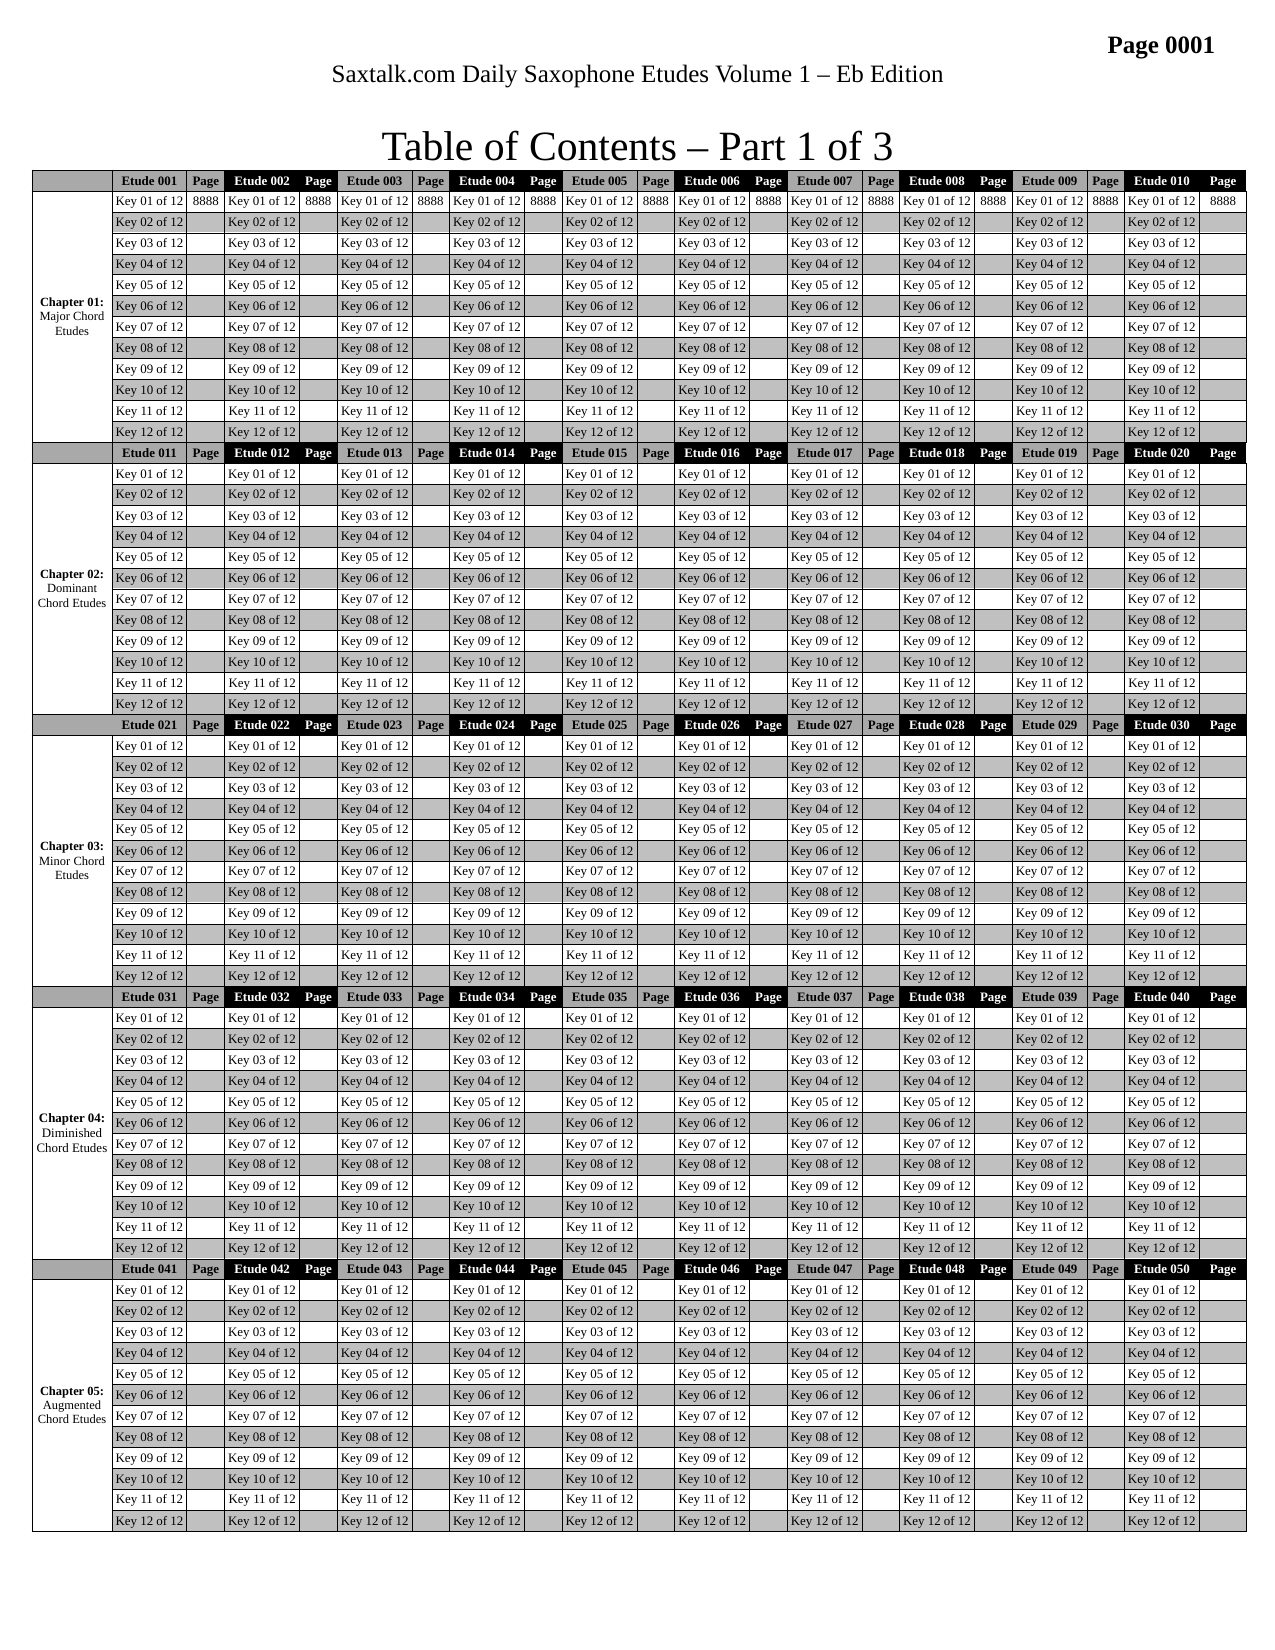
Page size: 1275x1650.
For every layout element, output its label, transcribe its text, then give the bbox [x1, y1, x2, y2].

table_cell 8888 [300, 192, 337, 212]
table_cell [1200, 652, 1246, 672]
table_cell [750, 338, 787, 358]
table_cell [975, 945, 1012, 965]
table_cell Key 09 of 12 [113, 1176, 186, 1196]
table_cell Key 03 of 12 [113, 234, 186, 253]
table_cell Key 02 of 12 [788, 485, 862, 505]
table_cell [525, 590, 562, 609]
table_cell [638, 610, 674, 630]
table_cell [750, 904, 787, 923]
table_cell [750, 234, 787, 253]
table_cell Key 01 of 12 [1125, 464, 1199, 484]
table_cell [300, 1301, 337, 1321]
table_cell [1200, 610, 1246, 630]
table_cell [975, 1008, 1012, 1028]
table_cell Key 07 of 12 [675, 1406, 749, 1426]
table_cell Key 07 of 12 [338, 317, 412, 337]
table_cell [1088, 799, 1124, 819]
table_cell [525, 631, 562, 651]
table_cell [1200, 862, 1246, 882]
table_cell Key 02 of 12 [225, 213, 299, 232]
table_cell [300, 1280, 337, 1300]
table_cell Key 07 of 12 [1013, 862, 1087, 882]
table_cell Key 02 of 12 [338, 1029, 412, 1049]
table_cell [1088, 255, 1124, 274]
table_cell [187, 464, 224, 484]
table_cell [525, 1071, 562, 1091]
table_cell [1088, 1448, 1124, 1468]
table_cell Key 01 of 12 [113, 192, 186, 212]
table_cell Key 05 of 12 [563, 1364, 637, 1384]
table_cell [1200, 883, 1246, 902]
table_cell Key 11 of 12 [225, 945, 299, 965]
table_cell Key 03 of 12 [675, 1322, 749, 1342]
table_cell Key 04 of 12 [450, 255, 524, 274]
table_cell [413, 1469, 449, 1489]
table_cell Key 02 of 12 [113, 485, 186, 505]
table_cell Key 04 of 12 [675, 1343, 749, 1363]
table_cell Key 07 of 12 [563, 1406, 637, 1426]
table_cell Key 10 of 12 [788, 380, 862, 400]
table_cell [187, 1322, 224, 1342]
table_cell Key 04 of 12 [563, 1343, 637, 1363]
table_cell [863, 590, 899, 609]
table_cell Key 07 of 12 [675, 317, 749, 337]
table_cell [975, 527, 1012, 547]
table_cell [187, 631, 224, 651]
table_cell Key 01 of 12 [675, 736, 749, 756]
table_cell [413, 1511, 449, 1531]
table_cell Key 08 of 12 [450, 883, 524, 902]
table_cell [33, 443, 112, 463]
table_cell [1088, 925, 1124, 944]
table_cell Etude 034 [450, 987, 524, 1007]
table_cell Key 03 of 12 [1013, 234, 1087, 253]
table_cell Key 08 of 12 [225, 1155, 299, 1175]
table_cell Key 08 of 12 [1125, 1155, 1199, 1175]
table_cell [750, 464, 787, 484]
table_cell Key 11 of 12 [113, 945, 186, 965]
table_cell [638, 569, 674, 588]
table_cell Key 01 of 12 [450, 192, 524, 212]
table_cell Key 11 of 12 [450, 1218, 524, 1237]
table_cell [300, 1239, 337, 1258]
table_cell [1088, 422, 1124, 442]
table_cell Etude 031 [113, 987, 186, 1007]
table_cell Key 11 of 12 [788, 1490, 862, 1510]
table_cell Key 11 of 12 [225, 1490, 299, 1510]
table_cell Key 09 of 12 [563, 631, 637, 651]
table_cell [638, 862, 674, 882]
table_cell Key 10 of 12 [225, 925, 299, 944]
table_cell [525, 1092, 562, 1112]
table_cell [975, 1134, 1012, 1154]
table_cell Key 04 of 12 [788, 255, 862, 274]
table_cell [300, 1511, 337, 1531]
table_cell Key 11 of 12 [1125, 1218, 1199, 1237]
table_cell [750, 296, 787, 316]
table_cell [1200, 694, 1246, 714]
table_cell Key 09 of 12 [338, 904, 412, 923]
table_cell Key 11 of 12 [788, 401, 862, 421]
table_cell 8888 [525, 192, 562, 212]
table_cell Key 08 of 12 [225, 610, 299, 630]
table_cell Key 01 of 12 [563, 1008, 637, 1028]
table_cell Etude 028 [900, 715, 974, 735]
table_cell [638, 799, 674, 819]
table_cell Key 07 of 12 [1125, 590, 1199, 609]
table_cell Key 08 of 12 [1013, 1155, 1087, 1175]
table_cell [187, 1469, 224, 1489]
table_cell Etude 036 [675, 987, 749, 1007]
table_cell [187, 548, 224, 567]
table_cell [300, 862, 337, 882]
table_cell [525, 1301, 562, 1321]
table_cell Key 11 of 12 [450, 673, 524, 693]
table_cell Key 03 of 12 [450, 506, 524, 526]
table_cell [187, 1155, 224, 1175]
table_cell [413, 1239, 449, 1258]
table_cell [1088, 485, 1124, 505]
table_cell [187, 862, 224, 882]
table_cell [750, 1385, 787, 1405]
table_cell Key 05 of 12 [563, 548, 637, 567]
table_cell [1088, 904, 1124, 923]
table_cell [187, 1176, 224, 1196]
table_cell Page [975, 443, 1012, 463]
table_cell [187, 778, 224, 798]
table_cell [1200, 1490, 1246, 1510]
table_cell [187, 275, 224, 295]
table_cell Key 12 of 12 [1125, 966, 1199, 986]
table_cell Page [525, 715, 562, 735]
table_cell Key 01 of 12 [563, 464, 637, 484]
table_cell Key 03 of 12 [788, 1050, 862, 1070]
table_cell [300, 799, 337, 819]
table_cell [187, 1385, 224, 1405]
table_cell [187, 1490, 224, 1510]
table_cell Key 10 of 12 [675, 652, 749, 672]
table_cell Key 09 of 12 [563, 359, 637, 379]
table_cell [413, 799, 449, 819]
table_cell [638, 296, 674, 316]
table_cell Key 07 of 12 [563, 317, 637, 337]
table_cell [638, 631, 674, 651]
table_cell Key 11 of 12 [225, 401, 299, 421]
table_cell [975, 464, 1012, 484]
table_cell [863, 1301, 899, 1321]
table_cell Key 05 of 12 [788, 1364, 862, 1384]
table_cell [1088, 1469, 1124, 1489]
table_cell Page [638, 443, 674, 463]
table_cell Key 08 of 12 [900, 883, 974, 902]
table_cell [525, 527, 562, 547]
table_cell Page [413, 1260, 449, 1279]
table_cell Key 07 of 12 [1013, 1134, 1087, 1154]
table_cell [975, 1427, 1012, 1447]
table_cell Key 11 of 12 [788, 945, 862, 965]
table_cell Key 05 of 12 [225, 275, 299, 295]
table_cell [525, 1239, 562, 1258]
table_cell Key 10 of 12 [900, 925, 974, 944]
table_cell [638, 506, 674, 526]
table_cell Key 09 of 12 [225, 1176, 299, 1196]
table_cell Key 06 of 12 [338, 1113, 412, 1133]
table_cell [1200, 673, 1246, 693]
table_cell Key 01 of 12 [563, 1280, 637, 1300]
table_cell Page [187, 1260, 224, 1279]
table_cell Key 09 of 12 [788, 359, 862, 379]
table_cell [750, 1280, 787, 1300]
table_cell Page [1200, 443, 1246, 463]
table_cell [413, 527, 449, 547]
table_cell Key 03 of 12 [1013, 506, 1087, 526]
table_cell [33, 987, 112, 1007]
table_cell [413, 1385, 449, 1405]
table_cell [413, 213, 449, 232]
table_cell Key 09 of 12 [1013, 904, 1087, 923]
table_cell [638, 1071, 674, 1091]
table_cell Key 01 of 12 [1125, 192, 1199, 212]
table_cell [863, 1218, 899, 1237]
table_cell Key 02 of 12 [1125, 1029, 1199, 1049]
table_cell Key 01 of 12 [675, 1280, 749, 1300]
table_cell [863, 255, 899, 274]
table_cell [187, 799, 224, 819]
table_cell Key 02 of 12 [450, 1029, 524, 1049]
table_cell Etude 029 [1013, 715, 1087, 735]
table_cell [863, 234, 899, 253]
table_cell Key 12 of 12 [900, 422, 974, 442]
table_cell Key 03 of 12 [338, 1322, 412, 1342]
table_cell Key 02 of 12 [450, 485, 524, 505]
table_cell [863, 1322, 899, 1342]
table_cell Key 01 of 12 [788, 464, 862, 484]
table_cell [1088, 338, 1124, 358]
table_cell [525, 1113, 562, 1133]
table_cell [413, 757, 449, 777]
table_cell [1200, 1071, 1246, 1091]
table_cell [975, 862, 1012, 882]
table_cell [187, 1406, 224, 1426]
table_cell [525, 1469, 562, 1489]
table_cell Key 12 of 12 [788, 422, 862, 442]
table_cell [638, 652, 674, 672]
table_cell Key 01 of 12 [900, 1280, 974, 1300]
table_cell Key 05 of 12 [1125, 1092, 1199, 1112]
table_cell Key 03 of 12 [563, 1322, 637, 1342]
table_cell [638, 820, 674, 840]
table_cell [187, 213, 224, 232]
table_cell Key 06 of 12 [338, 569, 412, 588]
table_cell [750, 1301, 787, 1321]
table_cell Key 04 of 12 [563, 1071, 637, 1091]
table_cell [750, 694, 787, 714]
table_cell [750, 925, 787, 944]
table_cell [863, 1029, 899, 1049]
table_cell Key 07 of 12 [225, 1134, 299, 1154]
table_cell Chapter 01: Major Chord Etudes [33, 192, 112, 442]
table_cell Key 03 of 12 [788, 1322, 862, 1342]
table_cell Key 12 of 12 [675, 966, 749, 986]
table_cell [300, 506, 337, 526]
table_cell Key 09 of 12 [1125, 359, 1199, 379]
table_cell [413, 590, 449, 609]
table_cell Key 02 of 12 [338, 485, 412, 505]
table_cell Key 07 of 12 [225, 317, 299, 337]
table_cell Key 06 of 12 [1013, 1385, 1087, 1405]
table_cell [1200, 1511, 1246, 1531]
table_cell [863, 1155, 899, 1175]
table_cell Key 08 of 12 [450, 1427, 524, 1447]
table_cell Key 09 of 12 [1125, 904, 1199, 923]
table_cell Key 05 of 12 [450, 1364, 524, 1384]
table_cell Key 08 of 12 [788, 1155, 862, 1175]
table_cell Key 10 of 12 [1125, 1197, 1199, 1217]
table_cell [1200, 422, 1246, 442]
table_cell [525, 736, 562, 756]
table_cell Key 06 of 12 [450, 1385, 524, 1405]
table_header Etude 010 [1125, 171, 1199, 191]
table_cell Page [187, 443, 224, 463]
table_cell Page [1088, 1260, 1124, 1279]
table_cell Key 11 of 12 [1013, 401, 1087, 421]
table_cell [638, 904, 674, 923]
table_cell Key 06 of 12 [225, 841, 299, 861]
table_cell [413, 422, 449, 442]
table_cell [300, 1448, 337, 1468]
table_cell Key 04 of 12 [450, 527, 524, 547]
table_cell Key 03 of 12 [225, 1322, 299, 1342]
table_cell Key 06 of 12 [225, 296, 299, 316]
table_cell [413, 1427, 449, 1447]
table_header Page [638, 171, 674, 191]
table_cell Key 03 of 12 [1125, 234, 1199, 253]
table_cell Page [1200, 987, 1246, 1007]
table_cell [638, 1218, 674, 1237]
table_cell Key 10 of 12 [113, 652, 186, 672]
table_cell Etude 013 [338, 443, 412, 463]
table_cell [638, 464, 674, 484]
table_cell Page [863, 987, 899, 1007]
table_cell Key 03 of 12 [900, 234, 974, 253]
table_cell Key 02 of 12 [450, 757, 524, 777]
table_cell Key 05 of 12 [900, 548, 974, 567]
table_cell Key 01 of 12 [1013, 192, 1087, 212]
table_cell Key 07 of 12 [450, 1406, 524, 1426]
table_cell Key 08 of 12 [788, 1427, 862, 1447]
table_cell [863, 1134, 899, 1154]
table_cell [1088, 841, 1124, 861]
table_cell Page [975, 1260, 1012, 1279]
table_cell [413, 966, 449, 986]
table_cell [413, 359, 449, 379]
table_cell Key 11 of 12 [563, 1218, 637, 1237]
table_cell [975, 338, 1012, 358]
table_cell Key 08 of 12 [1125, 610, 1199, 630]
table_cell Key 01 of 12 [338, 1008, 412, 1028]
table_cell [1088, 1197, 1124, 1217]
table_cell [1088, 757, 1124, 777]
table_cell [1200, 1280, 1246, 1300]
table_cell [300, 569, 337, 588]
table_cell Key 09 of 12 [1013, 1448, 1087, 1468]
table_cell [187, 590, 224, 609]
table_cell Key 04 of 12 [225, 527, 299, 547]
table_cell [638, 275, 674, 295]
table_cell [300, 631, 337, 651]
table_cell [187, 485, 224, 505]
table_cell Key 10 of 12 [788, 1197, 862, 1217]
table_cell [525, 506, 562, 526]
table_header Etude 003 [338, 171, 412, 191]
table_cell Key 12 of 12 [563, 422, 637, 442]
table_cell [187, 1427, 224, 1447]
table_cell [413, 631, 449, 651]
table_cell [638, 945, 674, 965]
table_cell Key 10 of 12 [225, 1197, 299, 1217]
table_cell Key 10 of 12 [225, 1469, 299, 1489]
table_cell Key 03 of 12 [450, 1050, 524, 1070]
table_cell Key 03 of 12 [225, 1050, 299, 1070]
table_cell Key 12 of 12 [338, 694, 412, 714]
table_cell [750, 1427, 787, 1447]
table_cell Etude 023 [338, 715, 412, 735]
table_cell [413, 1364, 449, 1384]
table_cell [750, 275, 787, 295]
table_cell Key 09 of 12 [788, 631, 862, 651]
table_cell Key 01 of 12 [338, 736, 412, 756]
table_cell [975, 1155, 1012, 1175]
table_cell [638, 401, 674, 421]
table_cell Key 03 of 12 [675, 1050, 749, 1070]
table_cell [638, 1448, 674, 1468]
table_cell [638, 925, 674, 944]
table_cell Key 11 of 12 [1013, 945, 1087, 965]
table_cell Key 12 of 12 [788, 966, 862, 986]
table_cell Key 07 of 12 [1013, 590, 1087, 609]
table_cell Key 07 of 12 [788, 862, 862, 882]
table_cell [525, 966, 562, 986]
table_cell [1200, 317, 1246, 337]
table_cell [638, 883, 674, 902]
table_cell [750, 1113, 787, 1133]
table_cell Key 03 of 12 [450, 234, 524, 253]
table_cell [863, 862, 899, 882]
table_cell [750, 862, 787, 882]
table_cell [1088, 1092, 1124, 1112]
table_cell [975, 422, 1012, 442]
table_cell [1088, 673, 1124, 693]
table_cell Key 04 of 12 [1125, 1343, 1199, 1363]
table_cell Key 04 of 12 [450, 1343, 524, 1363]
table_cell Key 11 of 12 [1013, 1490, 1087, 1510]
table_cell [975, 296, 1012, 316]
table_cell Key 02 of 12 [900, 1301, 974, 1321]
table_cell [975, 485, 1012, 505]
table_cell [638, 485, 674, 505]
table_cell Key 01 of 12 [1013, 1280, 1087, 1300]
table_cell [413, 296, 449, 316]
table_cell Key 11 of 12 [675, 1490, 749, 1510]
table_cell [1088, 1385, 1124, 1405]
table_cell Key 09 of 12 [563, 904, 637, 923]
table_cell [413, 904, 449, 923]
table_cell Key 09 of 12 [113, 1448, 186, 1468]
table_cell [863, 213, 899, 232]
table_cell Key 06 of 12 [563, 1385, 637, 1405]
table_cell [300, 652, 337, 672]
table_cell Key 11 of 12 [1125, 673, 1199, 693]
table_cell Key 07 of 12 [113, 1134, 186, 1154]
table_cell Key 09 of 12 [675, 359, 749, 379]
table_cell Key 10 of 12 [788, 925, 862, 944]
table_cell [750, 736, 787, 756]
table_cell Key 11 of 12 [338, 401, 412, 421]
table_cell [1200, 1029, 1246, 1049]
table_cell Key 03 of 12 [675, 506, 749, 526]
table_cell Key 08 of 12 [563, 1155, 637, 1175]
table_cell [863, 1008, 899, 1028]
table_cell Page [863, 1260, 899, 1279]
table_cell Key 04 of 12 [1013, 255, 1087, 274]
table_cell [863, 1364, 899, 1384]
table_cell 8888 [863, 192, 899, 212]
table_cell Key 01 of 12 [1013, 736, 1087, 756]
table_cell Key 03 of 12 [563, 778, 637, 798]
table_cell Key 11 of 12 [113, 401, 186, 421]
table_cell [638, 841, 674, 861]
table_cell [750, 1406, 787, 1426]
table_cell [187, 694, 224, 714]
table_cell Key 12 of 12 [1125, 1239, 1199, 1258]
table_cell Key 11 of 12 [338, 1490, 412, 1510]
table_cell [1088, 569, 1124, 588]
table_cell [1200, 841, 1246, 861]
table_cell Key 05 of 12 [675, 275, 749, 295]
table_cell Key 12 of 12 [900, 1511, 974, 1531]
table_cell Key 02 of 12 [788, 1029, 862, 1049]
table_cell Key 03 of 12 [1013, 1050, 1087, 1070]
table_cell Key 07 of 12 [675, 1134, 749, 1154]
table_cell [1088, 631, 1124, 651]
table_cell [863, 359, 899, 379]
table_cell Key 01 of 12 [563, 736, 637, 756]
table_cell Key 05 of 12 [563, 275, 637, 295]
table_cell Key 01 of 12 [113, 1008, 186, 1028]
table_header Page [1088, 171, 1124, 191]
table_cell [975, 1322, 1012, 1342]
table_cell [413, 652, 449, 672]
table_cell [525, 862, 562, 882]
table_cell Key 12 of 12 [113, 694, 186, 714]
table_cell [187, 401, 224, 421]
table_cell Key 03 of 12 [900, 1322, 974, 1342]
table_cell [1200, 945, 1246, 965]
table_cell Key 08 of 12 [113, 610, 186, 630]
table_cell [1088, 317, 1124, 337]
table_cell Key 08 of 12 [900, 338, 974, 358]
table_cell Key 10 of 12 [1013, 652, 1087, 672]
table_cell [1088, 1176, 1124, 1196]
table_cell [525, 1050, 562, 1070]
table_cell Key 04 of 12 [900, 799, 974, 819]
table_cell Key 06 of 12 [113, 569, 186, 588]
table_cell 8888 [975, 192, 1012, 212]
table_cell Key 05 of 12 [113, 275, 186, 295]
table_cell [638, 1322, 674, 1342]
table_cell Key 07 of 12 [1125, 317, 1199, 337]
table_cell Key 08 of 12 [338, 1427, 412, 1447]
table_cell [413, 464, 449, 484]
table_header Page [863, 171, 899, 191]
table_cell [187, 1029, 224, 1049]
table_cell Key 03 of 12 [675, 234, 749, 253]
table_cell Key 05 of 12 [1013, 1364, 1087, 1384]
table_cell [863, 422, 899, 442]
table_cell Key 10 of 12 [675, 380, 749, 400]
table_cell Key 11 of 12 [900, 945, 974, 965]
table_cell [413, 883, 449, 902]
table_cell Key 06 of 12 [450, 841, 524, 861]
table_cell [1200, 1343, 1246, 1363]
table_cell Key 09 of 12 [450, 631, 524, 651]
table_cell Etude 048 [900, 1260, 974, 1279]
table_cell [975, 213, 1012, 232]
table_cell Key 02 of 12 [1125, 757, 1199, 777]
table_cell Key 10 of 12 [1013, 380, 1087, 400]
table_cell [750, 317, 787, 337]
table_cell [187, 317, 224, 337]
table_cell [750, 485, 787, 505]
table_cell Key 07 of 12 [563, 1134, 637, 1154]
table_cell Key 02 of 12 [675, 1301, 749, 1321]
table_cell [750, 1364, 787, 1384]
table_cell Key 06 of 12 [1013, 841, 1087, 861]
table_cell [638, 1155, 674, 1175]
table_cell Key 05 of 12 [1013, 275, 1087, 295]
table_cell Page [413, 987, 449, 1007]
table_cell [187, 1197, 224, 1217]
table_cell Key 12 of 12 [338, 422, 412, 442]
table_cell [750, 1343, 787, 1363]
table_cell Key 08 of 12 [113, 1155, 186, 1175]
table_cell [1200, 1448, 1246, 1468]
table_cell Key 04 of 12 [675, 799, 749, 819]
table_cell [525, 275, 562, 295]
table_cell Key 09 of 12 [900, 1176, 974, 1196]
table_cell [1088, 359, 1124, 379]
table_cell [187, 1448, 224, 1468]
table_cell Key 03 of 12 [900, 1050, 974, 1070]
table_cell Key 11 of 12 [563, 673, 637, 693]
table_cell Key 05 of 12 [450, 548, 524, 567]
table_cell Key 07 of 12 [450, 1134, 524, 1154]
table_cell Key 03 of 12 [788, 506, 862, 526]
table_cell Key 09 of 12 [1125, 1448, 1199, 1468]
table_cell [300, 317, 337, 337]
table_cell [1200, 590, 1246, 609]
table_cell Key 08 of 12 [563, 883, 637, 902]
table_cell Page [300, 987, 337, 1007]
table_cell Key 05 of 12 [900, 1092, 974, 1112]
table_cell [750, 1239, 787, 1258]
table_cell [750, 673, 787, 693]
table_cell [750, 1490, 787, 1510]
table_cell Key 10 of 12 [675, 1469, 749, 1489]
table_cell Key 11 of 12 [113, 1490, 186, 1510]
table_header Page [1200, 171, 1246, 191]
table_cell [525, 255, 562, 274]
table_cell Etude 016 [675, 443, 749, 463]
table_cell [300, 1071, 337, 1091]
table_cell Key 04 of 12 [788, 799, 862, 819]
table_cell Key 02 of 12 [113, 213, 186, 232]
table_cell Key 11 of 12 [675, 945, 749, 965]
table_cell Key 03 of 12 [338, 506, 412, 526]
table_cell Key 12 of 12 [675, 1511, 749, 1531]
table_cell Key 04 of 12 [900, 1071, 974, 1091]
table_cell Key 04 of 12 [788, 527, 862, 547]
table_cell [638, 1113, 674, 1133]
table_cell Key 12 of 12 [450, 1511, 524, 1531]
table_cell [525, 1176, 562, 1196]
table_cell [300, 548, 337, 567]
table_cell Key 07 of 12 [113, 1406, 186, 1426]
table_cell Etude 030 [1125, 715, 1199, 735]
table_cell [413, 1322, 449, 1342]
table_cell [300, 841, 337, 861]
table_cell [187, 820, 224, 840]
table_cell Key 02 of 12 [113, 1301, 186, 1321]
table_cell [525, 1343, 562, 1363]
table_cell [863, 925, 899, 944]
table_cell [300, 1029, 337, 1049]
table_cell Key 12 of 12 [113, 1511, 186, 1531]
table_cell [525, 1427, 562, 1447]
table_cell Key 02 of 12 [338, 757, 412, 777]
table_cell Key 10 of 12 [338, 1469, 412, 1489]
table_cell Key 10 of 12 [1125, 380, 1199, 400]
table_cell Key 10 of 12 [675, 925, 749, 944]
table_cell Key 05 of 12 [338, 1092, 412, 1112]
table_cell Key 10 of 12 [113, 1469, 186, 1489]
table_cell Key 03 of 12 [113, 1322, 186, 1342]
table_cell Key 12 of 12 [563, 1511, 637, 1531]
table_cell [525, 1385, 562, 1405]
table_cell [525, 610, 562, 630]
table_cell [863, 1239, 899, 1258]
table_cell Key 11 of 12 [900, 1490, 974, 1510]
table_cell [1200, 1364, 1246, 1384]
table_cell Key 01 of 12 [900, 1008, 974, 1028]
table_cell [525, 799, 562, 819]
table_cell Key 09 of 12 [450, 904, 524, 923]
table_cell [863, 652, 899, 672]
table_cell [525, 904, 562, 923]
table_cell [750, 1071, 787, 1091]
table_cell Key 01 of 12 [675, 1008, 749, 1028]
table_cell Key 04 of 12 [675, 255, 749, 274]
table_cell Etude 021 [112, 715, 186, 735]
table_cell Key 07 of 12 [1125, 1406, 1199, 1426]
table_cell [975, 1490, 1012, 1510]
table_cell [863, 380, 899, 400]
table_cell Key 10 of 12 [450, 1469, 524, 1489]
table_cell Key 03 of 12 [450, 778, 524, 798]
table_cell [1088, 820, 1124, 840]
table_cell [975, 799, 1012, 819]
table_cell Key 05 of 12 [563, 820, 637, 840]
table_cell Key 10 of 12 [113, 1197, 186, 1217]
table_cell [300, 1385, 337, 1405]
table_cell [1200, 1239, 1246, 1258]
table_cell [525, 1406, 562, 1426]
table_cell Key 07 of 12 [563, 590, 637, 609]
table_cell Key 05 of 12 [900, 820, 974, 840]
table_cell [1088, 1029, 1124, 1049]
table_cell [638, 1029, 674, 1049]
table_cell Etude 043 [338, 1260, 412, 1279]
table_cell Key 04 of 12 [338, 1071, 412, 1091]
table_cell Page [975, 715, 1012, 735]
table_cell Key 07 of 12 [1013, 317, 1087, 337]
table_cell [300, 1427, 337, 1447]
table_cell [638, 1239, 674, 1258]
table_cell [863, 631, 899, 651]
table_cell [863, 527, 899, 547]
table_cell Key 12 of 12 [450, 694, 524, 714]
table_cell [1200, 338, 1246, 358]
table_cell Key 05 of 12 [225, 820, 299, 840]
table_cell [525, 317, 562, 337]
table_cell Key 06 of 12 [1013, 569, 1087, 588]
table_cell Key 05 of 12 [225, 548, 299, 567]
table_cell Key 03 of 12 [225, 778, 299, 798]
table_cell [638, 338, 674, 358]
table_cell Key 08 of 12 [113, 1427, 186, 1447]
table_cell Key 11 of 12 [225, 1218, 299, 1237]
table_cell Key 05 of 12 [788, 1092, 862, 1112]
table_cell [300, 1092, 337, 1112]
table_cell [525, 883, 562, 902]
table_cell Key 09 of 12 [113, 359, 186, 379]
table_cell [1200, 1050, 1246, 1070]
table_cell [750, 610, 787, 630]
table_cell [300, 1469, 337, 1489]
table_cell Key 07 of 12 [675, 862, 749, 882]
table_cell [525, 213, 562, 232]
table_cell [413, 1218, 449, 1237]
table_header Etude 005 [563, 171, 637, 191]
table_cell Key 10 of 12 [113, 380, 186, 400]
table_cell [638, 1490, 674, 1510]
table_cell [525, 569, 562, 588]
table_cell [1200, 1176, 1246, 1196]
table_cell Key 12 of 12 [450, 966, 524, 986]
table_cell [1088, 1301, 1124, 1321]
table_cell Key 04 of 12 [225, 799, 299, 819]
table_cell Key 11 of 12 [1125, 401, 1199, 421]
table_cell [863, 1469, 899, 1489]
table_cell Key 08 of 12 [1013, 1427, 1087, 1447]
table_cell [975, 883, 1012, 902]
table_cell [863, 1490, 899, 1510]
table_cell Key 01 of 12 [225, 736, 299, 756]
table_cell [1200, 464, 1246, 484]
table_header Page [187, 171, 224, 191]
table_cell Key 02 of 12 [563, 213, 637, 232]
table_cell 8888 [638, 192, 674, 212]
table_cell Key 03 of 12 [1125, 778, 1199, 798]
table_cell Key 03 of 12 [113, 506, 186, 526]
table_cell Key 12 of 12 [1013, 422, 1087, 442]
table_cell [1088, 213, 1124, 232]
table_cell [1200, 1301, 1246, 1321]
table_cell [413, 1092, 449, 1112]
table_cell [1200, 296, 1246, 316]
table_cell Etude 045 [563, 1260, 637, 1279]
table_cell Key 04 of 12 [1125, 527, 1199, 547]
table_cell Key 02 of 12 [563, 485, 637, 505]
table_cell Key 08 of 12 [788, 883, 862, 902]
table_cell Key 05 of 12 [1125, 548, 1199, 567]
table_cell Key 11 of 12 [900, 401, 974, 421]
table_cell Etude 027 [788, 715, 862, 735]
table_cell [187, 359, 224, 379]
table_cell Key 01 of 12 [450, 1008, 524, 1028]
table_cell [638, 359, 674, 379]
table_cell [863, 296, 899, 316]
table_cell Key 05 of 12 [675, 1364, 749, 1384]
table_cell [1088, 401, 1124, 421]
table_cell Key 03 of 12 [113, 1050, 186, 1070]
table_cell [863, 485, 899, 505]
table_cell [638, 1511, 674, 1531]
table_cell Key 11 of 12 [788, 673, 862, 693]
table_cell [975, 1113, 1012, 1133]
table_cell [300, 527, 337, 547]
table_cell Key 06 of 12 [113, 1113, 186, 1133]
table_cell [300, 234, 337, 253]
table_cell Key 01 of 12 [450, 464, 524, 484]
table_cell Key 08 of 12 [900, 1427, 974, 1447]
table_cell Etude 047 [788, 1260, 862, 1279]
table_cell Chapter 04: Diminished Chord Etudes [33, 1008, 112, 1258]
table_cell Key 08 of 12 [1013, 883, 1087, 902]
table_cell [1088, 464, 1124, 484]
table_cell [975, 380, 1012, 400]
table_cell [525, 1218, 562, 1237]
table_cell [863, 799, 899, 819]
table_cell Key 02 of 12 [900, 1029, 974, 1049]
table_cell [300, 778, 337, 798]
table_cell Key 10 of 12 [1125, 925, 1199, 944]
table_cell [187, 904, 224, 923]
table_cell Key 05 of 12 [675, 1092, 749, 1112]
table_cell [638, 1364, 674, 1384]
table_cell Page [525, 987, 562, 1007]
table_cell [1088, 1322, 1124, 1342]
table_cell [300, 673, 337, 693]
table_cell [187, 1071, 224, 1091]
table_cell Key 10 of 12 [675, 1197, 749, 1217]
table_cell Key 11 of 12 [1013, 1218, 1087, 1237]
table_cell Key 06 of 12 [450, 296, 524, 316]
table_cell Key 03 of 12 [1125, 1322, 1199, 1342]
table_cell [863, 883, 899, 902]
table_cell [1088, 1155, 1124, 1175]
table_cell [187, 1301, 224, 1321]
table_cell Key 12 of 12 [225, 1511, 299, 1531]
table_cell Key 12 of 12 [1125, 422, 1199, 442]
table_cell [975, 778, 1012, 798]
table_cell [187, 1280, 224, 1300]
table_cell Key 08 of 12 [338, 883, 412, 902]
table_header Etude 007 [788, 171, 862, 191]
table_cell Key 07 of 12 [1013, 1406, 1087, 1426]
table_header Etude 008 [900, 171, 974, 191]
table_cell [975, 1469, 1012, 1489]
table_cell Key 03 of 12 [113, 778, 186, 798]
table_cell Key 05 of 12 [225, 1092, 299, 1112]
table_cell [525, 1029, 562, 1049]
table_cell Key 11 of 12 [338, 673, 412, 693]
table_cell Page [750, 443, 787, 463]
table_cell Key 01 of 12 [788, 1008, 862, 1028]
table_cell Key 10 of 12 [563, 1197, 637, 1217]
table_cell [1200, 1092, 1246, 1112]
table_cell Key 12 of 12 [563, 1239, 637, 1258]
table_cell [525, 757, 562, 777]
table_cell [300, 966, 337, 986]
table_cell Key 04 of 12 [1125, 255, 1199, 274]
table_cell Key 08 of 12 [225, 338, 299, 358]
table_cell [750, 1029, 787, 1049]
table_cell [1088, 1511, 1124, 1531]
table_cell [33, 715, 112, 735]
table_cell Key 12 of 12 [900, 1239, 974, 1258]
table_cell Chapter 05: Augmented Chord Etudes [33, 1280, 112, 1531]
table_cell Etude 038 [900, 987, 974, 1007]
table_cell 8888 [1200, 192, 1246, 212]
table_cell [975, 359, 1012, 379]
table_cell [863, 401, 899, 421]
table_cell Key 05 of 12 [1013, 820, 1087, 840]
table_cell Key 04 of 12 [1013, 1071, 1087, 1091]
table_cell [300, 296, 337, 316]
table_cell Key 03 of 12 [1125, 506, 1199, 526]
table_cell Key 12 of 12 [1125, 1511, 1199, 1531]
table_cell Key 10 of 12 [225, 652, 299, 672]
table_cell Key 01 of 12 [788, 1280, 862, 1300]
table_cell Key 05 of 12 [450, 820, 524, 840]
table_cell Key 09 of 12 [900, 904, 974, 923]
table_cell Key 05 of 12 [1125, 1364, 1199, 1384]
table_cell Key 05 of 12 [675, 548, 749, 567]
table_cell Key 09 of 12 [338, 1176, 412, 1196]
table_cell [638, 1197, 674, 1217]
table_cell [863, 945, 899, 965]
table_cell Key 06 of 12 [900, 1113, 974, 1133]
table_cell Page [1088, 715, 1124, 735]
table_cell [750, 590, 787, 609]
table_cell Key 09 of 12 [225, 359, 299, 379]
table_cell [638, 778, 674, 798]
table_cell Key 02 of 12 [1125, 213, 1199, 232]
table_cell Key 10 of 12 [1125, 1469, 1199, 1489]
table_cell [638, 1008, 674, 1028]
table_cell Key 04 of 12 [450, 1071, 524, 1091]
table_cell Key 02 of 12 [563, 757, 637, 777]
table_cell [300, 485, 337, 505]
table_cell [187, 610, 224, 630]
table_cell [975, 1218, 1012, 1237]
table_cell [1200, 778, 1246, 798]
table_cell Key 09 of 12 [225, 1448, 299, 1468]
table_cell [975, 1092, 1012, 1112]
table_cell Key 07 of 12 [225, 862, 299, 882]
table_cell Key 12 of 12 [1013, 1239, 1087, 1258]
table_cell Page [638, 1260, 674, 1279]
table_cell [300, 1218, 337, 1237]
table_cell Key 01 of 12 [113, 736, 186, 756]
table_cell Key 04 of 12 [338, 255, 412, 274]
table_cell Key 05 of 12 [450, 275, 524, 295]
table_cell [525, 945, 562, 965]
table_cell [1088, 1343, 1124, 1363]
table_cell Key 02 of 12 [450, 213, 524, 232]
table_cell [300, 1343, 337, 1363]
table_cell Key 01 of 12 [338, 192, 412, 212]
table_cell [1088, 694, 1124, 714]
table_cell [525, 673, 562, 693]
table_cell Key 04 of 12 [338, 799, 412, 819]
table_cell [413, 401, 449, 421]
table_cell [638, 966, 674, 986]
table_cell [187, 1134, 224, 1154]
table_cell [525, 296, 562, 316]
table_cell Key 03 of 12 [788, 778, 862, 798]
table_cell [1200, 736, 1246, 756]
table_cell Key 11 of 12 [450, 401, 524, 421]
table_cell Key 06 of 12 [675, 841, 749, 861]
table_cell [525, 1155, 562, 1175]
table_cell Key 06 of 12 [900, 841, 974, 861]
table_cell Key 08 of 12 [675, 883, 749, 902]
table_cell [975, 610, 1012, 630]
table_cell Key 08 of 12 [338, 1155, 412, 1175]
table_cell Key 09 of 12 [338, 1448, 412, 1468]
table_cell [863, 1385, 899, 1405]
table_cell Key 10 of 12 [1013, 925, 1087, 944]
table_cell [638, 234, 674, 253]
table_cell Key 05 of 12 [788, 548, 862, 567]
table_cell [863, 569, 899, 588]
table_cell Page [1200, 1260, 1246, 1279]
table_cell Key 04 of 12 [1013, 799, 1087, 819]
table_cell Key 07 of 12 [338, 862, 412, 882]
table_cell Key 12 of 12 [113, 966, 186, 986]
table_cell Key 02 of 12 [1013, 485, 1087, 505]
table_cell [300, 820, 337, 840]
table_cell [750, 1511, 787, 1531]
table_cell Key 12 of 12 [338, 1239, 412, 1258]
table_cell Key 02 of 12 [1013, 757, 1087, 777]
table_cell Key 04 of 12 [563, 527, 637, 547]
table_cell [187, 757, 224, 777]
table_cell [525, 401, 562, 421]
table_cell [300, 380, 337, 400]
table_cell [638, 1050, 674, 1070]
table_cell Page [413, 443, 449, 463]
table_cell [33, 1260, 112, 1279]
table_cell Page [750, 715, 787, 735]
table_cell Key 04 of 12 [900, 255, 974, 274]
table_cell Key 09 of 12 [675, 1448, 749, 1468]
table_header Etude 002 [225, 171, 299, 191]
table_cell [863, 1092, 899, 1112]
table_cell [187, 1008, 224, 1028]
table_cell [1200, 925, 1246, 944]
table_cell Key 05 of 12 [675, 820, 749, 840]
table_cell Key 10 of 12 [900, 652, 974, 672]
table_cell Key 09 of 12 [675, 631, 749, 651]
table_cell Key 01 of 12 [1125, 1280, 1199, 1300]
table_cell Key 10 of 12 [563, 652, 637, 672]
table_cell Key 06 of 12 [450, 1113, 524, 1133]
table_cell [413, 1155, 449, 1175]
table_cell Key 04 of 12 [788, 1071, 862, 1091]
table_cell Key 04 of 12 [338, 527, 412, 547]
table_cell Key 10 of 12 [1013, 1197, 1087, 1217]
table_cell [413, 1490, 449, 1510]
table_cell Key 06 of 12 [1125, 1385, 1199, 1405]
table_cell [863, 1176, 899, 1196]
table_cell [750, 1218, 787, 1237]
table_cell Etude 015 [563, 443, 637, 463]
table_cell Key 03 of 12 [225, 234, 299, 253]
table_cell [863, 317, 899, 337]
table_cell Key 06 of 12 [900, 296, 974, 316]
table_cell Key 09 of 12 [450, 1448, 524, 1468]
table_cell Key 11 of 12 [788, 1218, 862, 1237]
table_cell [863, 1071, 899, 1091]
table_cell [975, 736, 1012, 756]
table_cell [413, 610, 449, 630]
table_cell Key 02 of 12 [225, 485, 299, 505]
table_cell Key 08 of 12 [900, 610, 974, 630]
table_cell Key 10 of 12 [113, 925, 186, 944]
table_cell Page [413, 715, 449, 735]
table_cell Key 07 of 12 [675, 590, 749, 609]
table_cell Key 04 of 12 [338, 1343, 412, 1363]
table_cell [525, 1511, 562, 1531]
table_cell 8888 [187, 192, 224, 212]
table_cell Key 06 of 12 [113, 296, 186, 316]
table_cell Key 06 of 12 [900, 1385, 974, 1405]
table_cell [187, 883, 224, 902]
table_cell [525, 841, 562, 861]
table_cell [750, 506, 787, 526]
table_cell Key 06 of 12 [563, 569, 637, 588]
table_cell Key 04 of 12 [113, 1071, 186, 1091]
table_cell [300, 694, 337, 714]
table_cell Key 03 of 12 [675, 778, 749, 798]
table_cell [413, 1134, 449, 1154]
table_cell [750, 1322, 787, 1342]
table_cell [863, 464, 899, 484]
table_cell Key 09 of 12 [788, 1176, 862, 1196]
table_cell Key 12 of 12 [675, 1239, 749, 1258]
table_cell Key 11 of 12 [900, 1218, 974, 1237]
table_cell Key 05 of 12 [113, 820, 186, 840]
table_cell Key 12 of 12 [1013, 1511, 1087, 1531]
table_cell Key 06 of 12 [338, 841, 412, 861]
table_cell [525, 652, 562, 672]
table_cell [300, 338, 337, 358]
table_cell Key 08 of 12 [675, 610, 749, 630]
table_cell Key 07 of 12 [563, 862, 637, 882]
table_header Page [413, 171, 449, 191]
table_cell Key 09 of 12 [450, 359, 524, 379]
table_cell Key 09 of 12 [563, 1448, 637, 1468]
table_cell [975, 652, 1012, 672]
table_cell [413, 1008, 449, 1028]
table_cell [1088, 548, 1124, 567]
table_cell Key 07 of 12 [113, 590, 186, 609]
table_cell [187, 569, 224, 588]
table_cell Key 07 of 12 [788, 1134, 862, 1154]
table_cell [863, 966, 899, 986]
table_cell [1200, 569, 1246, 588]
table_cell Key 06 of 12 [563, 841, 637, 861]
table_cell Page [750, 987, 787, 1007]
table_cell [863, 610, 899, 630]
table_cell [413, 820, 449, 840]
table_cell Etude 011 [113, 443, 186, 463]
table_cell [863, 1197, 899, 1217]
table_cell Key 02 of 12 [675, 213, 749, 232]
table_cell [525, 820, 562, 840]
table_cell Page [863, 715, 899, 735]
table_cell [525, 1448, 562, 1468]
table_cell Key 11 of 12 [675, 673, 749, 693]
table_cell Key 02 of 12 [113, 1029, 186, 1049]
table_cell Key 04 of 12 [563, 799, 637, 819]
table_cell Key 03 of 12 [450, 1322, 524, 1342]
table_cell Key 08 of 12 [450, 610, 524, 630]
table_cell [975, 1197, 1012, 1217]
table_cell [525, 1364, 562, 1384]
table_cell [750, 820, 787, 840]
table_cell Key 07 of 12 [1125, 862, 1199, 882]
table_cell Etude 032 [225, 987, 299, 1007]
table_header Etude 009 [1013, 171, 1087, 191]
table_cell Key 12 of 12 [338, 966, 412, 986]
table_cell [638, 1469, 674, 1489]
table_cell Key 02 of 12 [900, 485, 974, 505]
table_cell [413, 380, 449, 400]
table_cell Key 02 of 12 [113, 757, 186, 777]
table_cell Key 10 of 12 [450, 925, 524, 944]
table_cell Key 11 of 12 [563, 1490, 637, 1510]
table_cell [975, 1050, 1012, 1070]
table_cell Key 05 of 12 [338, 820, 412, 840]
table_cell Key 09 of 12 [338, 359, 412, 379]
table_cell [975, 1448, 1012, 1468]
table_cell [187, 1050, 224, 1070]
table_cell Key 01 of 12 [1125, 1008, 1199, 1028]
table_cell Key 11 of 12 [675, 401, 749, 421]
table_cell [413, 569, 449, 588]
table_cell [300, 1197, 337, 1217]
table_cell Key 01 of 12 [788, 736, 862, 756]
table_cell [975, 548, 1012, 567]
table_cell Key 07 of 12 [900, 590, 974, 609]
table_cell [750, 883, 787, 902]
table_cell [750, 1176, 787, 1196]
table_cell [975, 1406, 1012, 1426]
table_cell Key 06 of 12 [675, 1113, 749, 1133]
table_cell [1088, 1280, 1124, 1300]
table_cell [750, 1092, 787, 1112]
table_cell [1200, 1427, 1246, 1447]
table_cell Key 10 of 12 [900, 1469, 974, 1489]
table_cell Key 08 of 12 [225, 1427, 299, 1447]
table_cell [1200, 1197, 1246, 1217]
table_cell Key 11 of 12 [563, 401, 637, 421]
table_cell Key 06 of 12 [113, 1385, 186, 1405]
table_cell [1088, 1113, 1124, 1133]
table_cell Key 01 of 12 [675, 464, 749, 484]
table_cell Key 01 of 12 [1125, 736, 1199, 756]
table_cell [300, 1490, 337, 1510]
table_cell [975, 234, 1012, 253]
table_header Etude 006 [675, 171, 749, 191]
table_cell [1200, 485, 1246, 505]
table_cell Page [638, 715, 674, 735]
table_cell [1200, 1113, 1246, 1133]
table_cell [1088, 1134, 1124, 1154]
table_cell Page [187, 987, 224, 1007]
table_cell [300, 1008, 337, 1028]
table_cell Key 07 of 12 [788, 1406, 862, 1426]
table_cell [187, 527, 224, 547]
table_cell Key 01 of 12 [225, 464, 299, 484]
table_cell Key 11 of 12 [1125, 945, 1199, 965]
table_cell Key 05 of 12 [788, 820, 862, 840]
table_cell Key 08 of 12 [1013, 338, 1087, 358]
table_cell Key 06 of 12 [1125, 569, 1199, 588]
table_cell [1200, 820, 1246, 840]
table_cell [638, 527, 674, 547]
table_cell Key 02 of 12 [563, 1029, 637, 1049]
table_cell Key 09 of 12 [225, 631, 299, 651]
table_cell Key 09 of 12 [900, 631, 974, 651]
table_cell [1088, 380, 1124, 400]
table_cell Etude 035 [563, 987, 637, 1007]
table_cell [638, 317, 674, 337]
table_cell Key 05 of 12 [1125, 820, 1199, 840]
table_cell Key 09 of 12 [1013, 359, 1087, 379]
table_cell [525, 359, 562, 379]
table_cell [975, 631, 1012, 651]
table_cell [413, 234, 449, 253]
table_cell [187, 736, 224, 756]
table_cell Key 02 of 12 [338, 1301, 412, 1321]
table_cell Key 08 of 12 [788, 338, 862, 358]
table_cell Key 06 of 12 [1125, 1113, 1199, 1133]
table_cell Key 06 of 12 [563, 1113, 637, 1133]
table_cell Etude 042 [225, 1260, 299, 1279]
table_cell Key 01 of 12 [563, 192, 637, 212]
table_cell Key 06 of 12 [900, 569, 974, 588]
table_header Page [300, 171, 337, 191]
table_cell Page [525, 443, 562, 463]
table_cell [750, 1008, 787, 1028]
table_cell Etude 039 [1013, 987, 1087, 1007]
table_cell [863, 736, 899, 756]
table_header Page [750, 171, 787, 191]
table_cell Etude 017 [788, 443, 862, 463]
table_cell Key 07 of 12 [338, 590, 412, 609]
table_cell [187, 1364, 224, 1384]
table_cell Key 04 of 12 [113, 527, 186, 547]
table_cell [1200, 1385, 1246, 1405]
table_cell [750, 422, 787, 442]
table_cell [750, 1197, 787, 1217]
table_cell Key 12 of 12 [1125, 694, 1199, 714]
table_cell Key 11 of 12 [225, 673, 299, 693]
table_cell Key 03 of 12 [338, 778, 412, 798]
table_cell [750, 380, 787, 400]
table_cell [1088, 778, 1124, 798]
table_cell [300, 590, 337, 609]
table_cell Key 04 of 12 [225, 1071, 299, 1091]
table_cell Key 08 of 12 [450, 338, 524, 358]
table_cell [863, 548, 899, 567]
table_cell Key 08 of 12 [113, 883, 186, 902]
table_cell [187, 296, 224, 316]
table_header Etude 004 [450, 171, 524, 191]
table_cell Key 12 of 12 [113, 422, 186, 442]
table_cell Page [1088, 443, 1124, 463]
table_cell [750, 841, 787, 861]
table_cell Key 12 of 12 [113, 1239, 186, 1258]
table_cell [413, 1343, 449, 1363]
table_cell Key 03 of 12 [563, 1050, 637, 1070]
table_cell [1200, 1008, 1246, 1028]
table_cell [1200, 1155, 1246, 1175]
table_cell [638, 255, 674, 274]
table_cell [187, 652, 224, 672]
table_cell Key 07 of 12 [113, 317, 186, 337]
table_cell Key 09 of 12 [675, 1176, 749, 1196]
table_cell Key 04 of 12 [788, 1343, 862, 1363]
table_cell Key 06 of 12 [563, 296, 637, 316]
table_cell Key 06 of 12 [225, 1385, 299, 1405]
table_cell Key 10 of 12 [450, 652, 524, 672]
table_cell [300, 757, 337, 777]
table_cell 8888 [750, 192, 787, 212]
table_cell [413, 673, 449, 693]
table_cell [750, 1050, 787, 1070]
table_cell [975, 757, 1012, 777]
table_cell Key 06 of 12 [450, 569, 524, 588]
table_cell Key 11 of 12 [1125, 1490, 1199, 1510]
table_cell Key 08 of 12 [900, 1155, 974, 1175]
table_cell [413, 778, 449, 798]
table_cell Key 03 of 12 [563, 234, 637, 253]
table_cell [187, 234, 224, 253]
table_cell Key 08 of 12 [338, 610, 412, 630]
table_cell [413, 841, 449, 861]
table_cell Key 11 of 12 [900, 673, 974, 693]
table_cell Key 09 of 12 [788, 1448, 862, 1468]
table_cell [413, 925, 449, 944]
table_cell Key 10 of 12 [900, 1197, 974, 1217]
table_cell Key 08 of 12 [675, 1155, 749, 1175]
table_cell Etude 037 [788, 987, 862, 1007]
table_cell [300, 359, 337, 379]
table_cell Key 01 of 12 [225, 1008, 299, 1028]
table_cell Key 08 of 12 [1125, 1427, 1199, 1447]
table_cell [525, 338, 562, 358]
table_cell Page [863, 443, 899, 463]
table_cell [638, 694, 674, 714]
table_cell Page [638, 987, 674, 1007]
table_cell [863, 1406, 899, 1426]
table_cell [413, 1176, 449, 1196]
table_cell Key 02 of 12 [1013, 1029, 1087, 1049]
table_cell [975, 255, 1012, 274]
table_cell Key 08 of 12 [225, 883, 299, 902]
table_cell [525, 1134, 562, 1154]
table_cell [187, 255, 224, 274]
table_cell [975, 275, 1012, 295]
table_cell Key 10 of 12 [338, 1197, 412, 1217]
table_cell Key 05 of 12 [1125, 275, 1199, 295]
table_cell [975, 1071, 1012, 1091]
table_cell Key 01 of 12 [900, 736, 974, 756]
table_cell [975, 1029, 1012, 1049]
table_cell Key 12 of 12 [225, 966, 299, 986]
table_cell Key 06 of 12 [1125, 296, 1199, 316]
table_cell [750, 652, 787, 672]
table_cell [1200, 213, 1246, 232]
table_cell [638, 422, 674, 442]
table_cell Key 06 of 12 [338, 296, 412, 316]
table_cell Page [975, 987, 1012, 1007]
table_cell Key 06 of 12 [675, 569, 749, 588]
table_cell Key 03 of 12 [1013, 1322, 1087, 1342]
table_cell Key 07 of 12 [450, 590, 524, 609]
table_cell Key 04 of 12 [675, 1071, 749, 1091]
table_cell [187, 1239, 224, 1258]
table_cell [413, 338, 449, 358]
table_cell Etude 022 [225, 715, 299, 735]
table_cell [750, 1155, 787, 1175]
table_cell Key 02 of 12 [788, 213, 862, 232]
table_cell [1200, 234, 1246, 253]
table_cell Chapter 02: Dominant Chord Etudes [33, 464, 112, 714]
table_cell Page [300, 1260, 337, 1279]
table_cell [750, 945, 787, 965]
table_cell [300, 422, 337, 442]
table_cell Key 06 of 12 [338, 1385, 412, 1405]
table_cell [413, 275, 449, 295]
table_cell Key 06 of 12 [788, 1113, 862, 1133]
table_cell Key 02 of 12 [675, 485, 749, 505]
table_cell [1088, 1427, 1124, 1447]
table_cell Key 08 of 12 [675, 338, 749, 358]
table_cell Key 09 of 12 [113, 631, 186, 651]
table_cell [750, 1448, 787, 1468]
table_cell Key 10 of 12 [225, 380, 299, 400]
table_cell [413, 1280, 449, 1300]
table_cell Key 06 of 12 [1125, 841, 1199, 861]
table_cell Key 02 of 12 [788, 757, 862, 777]
table_cell Key 09 of 12 [113, 904, 186, 923]
table_cell Key 06 of 12 [788, 569, 862, 588]
table_cell [525, 1322, 562, 1342]
table_cell Key 12 of 12 [788, 1511, 862, 1531]
table_cell Key 05 of 12 [788, 275, 862, 295]
table_cell [1200, 255, 1246, 274]
table_cell [863, 338, 899, 358]
table_cell Key 11 of 12 [675, 1218, 749, 1237]
table_cell [638, 1176, 674, 1196]
table_cell [975, 904, 1012, 923]
table_cell Key 05 of 12 [900, 1364, 974, 1384]
table_cell [750, 631, 787, 651]
table_cell Key 09 of 12 [225, 904, 299, 923]
table_cell [638, 1385, 674, 1405]
table_cell [1200, 1469, 1246, 1489]
table_cell Key 09 of 12 [900, 1448, 974, 1468]
table_cell [187, 338, 224, 358]
table_cell [300, 1176, 337, 1196]
table_cell Key 07 of 12 [788, 317, 862, 337]
table_cell [413, 485, 449, 505]
table_cell [1088, 736, 1124, 756]
table_cell Key 08 of 12 [675, 1427, 749, 1447]
table_cell Key 09 of 12 [450, 1176, 524, 1196]
table_cell Key 04 of 12 [113, 255, 186, 274]
table_cell Key 09 of 12 [338, 631, 412, 651]
table_cell [1200, 1218, 1246, 1237]
table_cell [750, 548, 787, 567]
table_cell Key 07 of 12 [450, 317, 524, 337]
table_cell Key 07 of 12 [225, 1406, 299, 1426]
table_cell [975, 925, 1012, 944]
table_cell Key 11 of 12 [563, 945, 637, 965]
table_cell Key 05 of 12 [338, 275, 412, 295]
table_cell Key 01 of 12 [1013, 1008, 1087, 1028]
table_cell Key 02 of 12 [788, 1301, 862, 1321]
table_cell Key 02 of 12 [225, 757, 299, 777]
table_cell Key 01 of 12 [788, 192, 862, 212]
table_cell 8888 [413, 192, 449, 212]
table_cell Key 05 of 12 [113, 1092, 186, 1112]
table_cell [1200, 1134, 1246, 1154]
table_cell Page [300, 443, 337, 463]
table_cell [187, 380, 224, 400]
table_cell [300, 945, 337, 965]
table_cell [1088, 590, 1124, 609]
table_cell Key 10 of 12 [788, 652, 862, 672]
table_header [33, 171, 112, 191]
table_cell [300, 1406, 337, 1426]
table_cell Key 05 of 12 [338, 1364, 412, 1384]
table_cell Key 11 of 12 [113, 1218, 186, 1237]
table_cell Key 04 of 12 [450, 799, 524, 819]
table_cell [413, 1197, 449, 1217]
table_cell [413, 506, 449, 526]
table_cell [300, 1050, 337, 1070]
table_cell Key 10 of 12 [1013, 1469, 1087, 1489]
table_cell [863, 1427, 899, 1447]
table_cell Key 04 of 12 [1125, 1071, 1199, 1091]
table_cell [1088, 652, 1124, 672]
table_cell [863, 506, 899, 526]
table_cell Key 11 of 12 [113, 673, 186, 693]
table_cell [975, 820, 1012, 840]
table_cell Key 05 of 12 [113, 1364, 186, 1384]
table_cell Etude 044 [450, 1260, 524, 1279]
table_cell [638, 736, 674, 756]
table_cell [525, 422, 562, 442]
table_cell [638, 548, 674, 567]
table_cell Key 06 of 12 [1013, 1113, 1087, 1133]
table_cell [525, 1280, 562, 1300]
table_cell [413, 1050, 449, 1070]
table_cell Key 10 of 12 [1125, 652, 1199, 672]
table_cell [300, 464, 337, 484]
table_cell [1088, 1071, 1124, 1091]
table_cell [413, 548, 449, 567]
table_cell Key 04 of 12 [900, 1343, 974, 1363]
table_cell Key 05 of 12 [1013, 1092, 1087, 1112]
table_cell Key 02 of 12 [675, 1029, 749, 1049]
table_cell Key 07 of 12 [338, 1406, 412, 1426]
table_cell [750, 966, 787, 986]
table_cell [638, 1406, 674, 1426]
table_cell [300, 1113, 337, 1133]
table_cell Key 02 of 12 [225, 1029, 299, 1049]
table_cell Key 12 of 12 [1013, 694, 1087, 714]
table_cell [300, 213, 337, 232]
table_cell [863, 757, 899, 777]
table_cell Key 12 of 12 [788, 1239, 862, 1258]
table_cell Key 12 of 12 [225, 694, 299, 714]
table_cell [413, 1113, 449, 1133]
table_cell Key 07 of 12 [900, 862, 974, 882]
table_cell Key 11 of 12 [1013, 673, 1087, 693]
table_cell Key 07 of 12 [450, 862, 524, 882]
table_cell Key 12 of 12 [788, 694, 862, 714]
table_cell Key 10 of 12 [450, 1197, 524, 1217]
table_cell Key 03 of 12 [900, 778, 974, 798]
table_cell [1200, 631, 1246, 651]
table_cell [1200, 966, 1246, 986]
table_cell [863, 1113, 899, 1133]
table_cell Key 12 of 12 [225, 1239, 299, 1258]
table_cell Key 12 of 12 [675, 694, 749, 714]
table_cell [975, 1364, 1012, 1384]
table_cell [187, 1511, 224, 1531]
table_cell [525, 694, 562, 714]
table_cell [1088, 862, 1124, 882]
table_cell Key 07 of 12 [788, 590, 862, 609]
table_cell [413, 1301, 449, 1321]
table_cell Key 02 of 12 [1125, 485, 1199, 505]
table_cell [187, 1092, 224, 1112]
table_cell [975, 1176, 1012, 1196]
table_cell [975, 1343, 1012, 1363]
table_cell [1088, 1364, 1124, 1384]
table_cell Key 02 of 12 [338, 213, 412, 232]
table_cell Key 04 of 12 [225, 1343, 299, 1363]
table_cell [975, 506, 1012, 526]
table_cell [300, 1155, 337, 1175]
table_cell Key 09 of 12 [563, 1176, 637, 1196]
table_cell [1088, 1050, 1124, 1070]
table_cell Key 03 of 12 [1013, 778, 1087, 798]
table_cell Key 03 of 12 [788, 234, 862, 253]
table_cell [1200, 359, 1246, 379]
table_cell [638, 590, 674, 609]
table_cell Key 11 of 12 [450, 1490, 524, 1510]
table_cell Etude 040 [1125, 987, 1199, 1007]
table_cell [750, 1134, 787, 1154]
table_cell Key 08 of 12 [1013, 610, 1087, 630]
table_cell [187, 841, 224, 861]
table_cell Key 07 of 12 [113, 862, 186, 882]
table_cell [187, 925, 224, 944]
table_cell [975, 401, 1012, 421]
table_cell [975, 694, 1012, 714]
table_cell [1200, 799, 1246, 819]
table_cell [750, 778, 787, 798]
table_cell [863, 275, 899, 295]
table_cell Key 10 of 12 [338, 380, 412, 400]
table_cell [413, 736, 449, 756]
table_cell Key 05 of 12 [1013, 548, 1087, 567]
table_cell [863, 841, 899, 861]
table_cell [975, 966, 1012, 986]
table_cell Key 01 of 12 [225, 192, 299, 212]
table_cell [638, 1301, 674, 1321]
table_cell Key 11 of 12 [338, 1218, 412, 1237]
table_cell Key 05 of 12 [225, 1364, 299, 1384]
table_cell Key 04 of 12 [1013, 1343, 1087, 1363]
table_cell Key 08 of 12 [563, 1427, 637, 1447]
table_cell [1088, 883, 1124, 902]
table_cell Key 11 of 12 [338, 945, 412, 965]
table_cell Etude 012 [225, 443, 299, 463]
table_cell [1200, 506, 1246, 526]
table_cell [1088, 506, 1124, 526]
table_cell Key 01 of 12 [450, 1280, 524, 1300]
table_cell Key 10 of 12 [338, 652, 412, 672]
table_cell [187, 945, 224, 965]
table_cell Key 10 of 12 [450, 380, 524, 400]
table_cell Key 08 of 12 [563, 610, 637, 630]
table_cell Page [525, 1260, 562, 1279]
table_cell [413, 1071, 449, 1091]
table_cell Key 12 of 12 [225, 422, 299, 442]
table_cell Key 02 of 12 [900, 757, 974, 777]
table_cell [863, 1448, 899, 1468]
table_cell [1200, 904, 1246, 923]
table_cell Page [750, 1260, 787, 1279]
table_cell [300, 255, 337, 274]
table_cell Key 11 of 12 [450, 945, 524, 965]
table_cell Key 10 of 12 [788, 1469, 862, 1489]
table_cell Etude 049 [1013, 1260, 1087, 1279]
table_cell [750, 527, 787, 547]
table_cell [975, 1280, 1012, 1300]
table_cell Etude 018 [900, 443, 974, 463]
table_cell [863, 904, 899, 923]
table_cell Key 09 of 12 [1125, 631, 1199, 651]
table_cell [1088, 610, 1124, 630]
table_cell [187, 1113, 224, 1133]
table_cell [638, 213, 674, 232]
table_cell Key 03 of 12 [225, 506, 299, 526]
table_cell Page [300, 715, 337, 735]
table_cell Key 02 of 12 [225, 1301, 299, 1321]
table_cell [750, 1469, 787, 1489]
table_cell Key 03 of 12 [338, 234, 412, 253]
table_cell [525, 234, 562, 253]
table_cell [638, 757, 674, 777]
table_cell [750, 359, 787, 379]
table_cell Key 10 of 12 [563, 925, 637, 944]
table_cell [525, 778, 562, 798]
table_cell [1088, 945, 1124, 965]
table_cell Key 12 of 12 [450, 422, 524, 442]
table_cell Key 12 of 12 [450, 1239, 524, 1258]
table_cell Key 10 of 12 [338, 925, 412, 944]
table_cell Key 10 of 12 [900, 380, 974, 400]
table_cell [863, 694, 899, 714]
table_cell Key 12 of 12 [675, 422, 749, 442]
table_cell [187, 506, 224, 526]
table_cell [750, 757, 787, 777]
table_cell Key 01 of 12 [1013, 464, 1087, 484]
table_cell Key 01 of 12 [900, 192, 974, 212]
table_cell Key 06 of 12 [1013, 296, 1087, 316]
table_cell Key 06 of 12 [788, 1385, 862, 1405]
table_cell Key 02 of 12 [1013, 1301, 1087, 1321]
table_cell Key 04 of 12 [225, 255, 299, 274]
table_cell Page [1200, 715, 1246, 735]
table_cell [1200, 757, 1246, 777]
table_cell [187, 966, 224, 986]
table_header Page [525, 171, 562, 191]
table_cell Key 04 of 12 [1125, 799, 1199, 819]
table_cell Key 05 of 12 [563, 1092, 637, 1112]
table_cell [863, 778, 899, 798]
table_cell [1088, 1218, 1124, 1237]
table_cell Key 01 of 12 [450, 736, 524, 756]
table_cell [1088, 1008, 1124, 1028]
table_cell Key 01 of 12 [113, 464, 186, 484]
table_cell [975, 1239, 1012, 1258]
table_cell Key 08 of 12 [788, 610, 862, 630]
table_cell [975, 673, 1012, 693]
table_cell [975, 569, 1012, 588]
table_cell [1088, 966, 1124, 986]
table_cell [750, 799, 787, 819]
table_cell Key 03 of 12 [1125, 1050, 1199, 1070]
table_cell [300, 610, 337, 630]
table_cell [863, 1280, 899, 1300]
table_cell Key 07 of 12 [900, 1134, 974, 1154]
table_cell [300, 401, 337, 421]
table_cell Etude 024 [450, 715, 524, 735]
table_cell Key 08 of 12 [1125, 883, 1199, 902]
table_cell Key 08 of 12 [113, 338, 186, 358]
table_cell Key 06 of 12 [788, 841, 862, 861]
table_cell [638, 1134, 674, 1154]
table_header Page [975, 171, 1012, 191]
table_cell [1200, 548, 1246, 567]
table_cell Key 12 of 12 [1013, 966, 1087, 986]
text Table of Contents – Part 1 of 3 [60, 122, 1215, 170]
table_cell [1088, 234, 1124, 253]
table_cell [300, 1322, 337, 1342]
table_cell [300, 1364, 337, 1384]
table_cell [300, 883, 337, 902]
table_cell Key 07 of 12 [900, 317, 974, 337]
table_cell [975, 1301, 1012, 1321]
table_cell [638, 380, 674, 400]
table_cell Etude 026 [675, 715, 749, 735]
table_cell [1200, 1322, 1246, 1342]
table_cell [975, 1385, 1012, 1405]
table_cell Key 12 of 12 [338, 1511, 412, 1531]
table_cell Key 02 of 12 [450, 1301, 524, 1321]
table_cell Etude 020 [1125, 443, 1199, 463]
table_cell Key 09 of 12 [1013, 1176, 1087, 1196]
table_cell [525, 548, 562, 567]
table_cell Key 02 of 12 [1125, 1301, 1199, 1321]
table_cell [413, 1448, 449, 1468]
table_cell [413, 1029, 449, 1049]
table_cell Key 05 of 12 [450, 1092, 524, 1112]
table_cell Key 04 of 12 [675, 527, 749, 547]
table_cell Key 09 of 12 [788, 904, 862, 923]
table_cell [525, 464, 562, 484]
table_cell [525, 485, 562, 505]
table_cell [525, 1197, 562, 1217]
table_cell [1200, 527, 1246, 547]
table_cell Key 01 of 12 [900, 464, 974, 484]
table_cell Key 08 of 12 [563, 338, 637, 358]
table_cell Key 02 of 12 [900, 213, 974, 232]
table_cell [1200, 401, 1246, 421]
table_cell Key 05 of 12 [113, 548, 186, 567]
table_cell [638, 673, 674, 693]
table_cell [413, 694, 449, 714]
table_cell Key 09 of 12 [1013, 631, 1087, 651]
table_cell [525, 1008, 562, 1028]
table_cell Key 07 of 12 [338, 1134, 412, 1154]
table_cell [638, 1427, 674, 1447]
table_cell Etude 014 [450, 443, 524, 463]
table_cell 8888 [1088, 192, 1124, 212]
table_cell Key 12 of 12 [563, 966, 637, 986]
table_cell Key 01 of 12 [338, 464, 412, 484]
table_cell [525, 925, 562, 944]
table_cell [300, 904, 337, 923]
table_cell [975, 1511, 1012, 1531]
table_cell [975, 590, 1012, 609]
table_cell Key 04 of 12 [1013, 527, 1087, 547]
table_cell Key 08 of 12 [450, 1155, 524, 1175]
table_cell [187, 1343, 224, 1363]
table_cell Key 05 of 12 [900, 275, 974, 295]
table_cell [638, 1092, 674, 1112]
table_cell Key 12 of 12 [900, 966, 974, 986]
table_cell Key 03 of 12 [338, 1050, 412, 1070]
table_cell [863, 1050, 899, 1070]
table_cell Etude 041 [113, 1260, 186, 1279]
table_cell Key 06 of 12 [225, 569, 299, 588]
table_cell Key 10 of 12 [563, 1469, 637, 1489]
table_cell [863, 820, 899, 840]
table_cell [1200, 380, 1246, 400]
table_cell Etude 046 [675, 1260, 749, 1279]
table_cell [300, 1134, 337, 1154]
table_cell [863, 1511, 899, 1531]
table_cell Key 03 of 12 [900, 506, 974, 526]
table_cell Key 08 of 12 [338, 338, 412, 358]
table_cell [300, 925, 337, 944]
table_cell [525, 1490, 562, 1510]
table_cell [975, 841, 1012, 861]
table_cell [413, 1406, 449, 1426]
table_cell [300, 275, 337, 295]
table_cell Key 12 of 12 [563, 694, 637, 714]
table_cell Etude 033 [338, 987, 412, 1007]
table_cell Key 10 of 12 [563, 380, 637, 400]
table_cell [187, 422, 224, 442]
table_cell [1088, 1490, 1124, 1510]
table_cell [413, 255, 449, 274]
table_cell Page [1088, 987, 1124, 1007]
table_cell [1088, 527, 1124, 547]
table_cell [638, 1343, 674, 1363]
table_cell [750, 213, 787, 232]
table_cell Key 09 of 12 [675, 904, 749, 923]
table_cell [1200, 275, 1246, 295]
table_cell Key 06 of 12 [113, 841, 186, 861]
table_header Etude 001 [113, 171, 186, 191]
table_cell [187, 1218, 224, 1237]
table_cell Key 12 of 12 [900, 694, 974, 714]
table_cell Key 04 of 12 [563, 255, 637, 274]
table_cell Key 06 of 12 [675, 296, 749, 316]
table_cell Key 01 of 12 [113, 1280, 186, 1300]
table_cell [750, 569, 787, 588]
table_cell Key 04 of 12 [113, 799, 186, 819]
table_cell Chapter 03: Minor Chord Etudes [33, 736, 112, 986]
table_cell [1088, 1406, 1124, 1426]
table_cell [975, 317, 1012, 337]
table_cell Key 04 of 12 [113, 1343, 186, 1363]
table_cell [413, 317, 449, 337]
table_cell Key 07 of 12 [225, 590, 299, 609]
table_cell [413, 862, 449, 882]
table_cell Etude 019 [1013, 443, 1087, 463]
table_cell [863, 673, 899, 693]
table_cell Key 04 of 12 [900, 527, 974, 547]
table_cell Etude 050 [1125, 1260, 1199, 1279]
table_cell Key 02 of 12 [675, 757, 749, 777]
table_cell [187, 673, 224, 693]
table_cell Key 05 of 12 [338, 548, 412, 567]
table_cell Key 08 of 12 [1125, 338, 1199, 358]
table_cell [1088, 1239, 1124, 1258]
table_cell Key 01 of 12 [338, 1280, 412, 1300]
table_cell Key 06 of 12 [225, 1113, 299, 1133]
table_cell Key 09 of 12 [900, 359, 974, 379]
table_cell Key 09 of 12 [1125, 1176, 1199, 1196]
table_cell Key 02 of 12 [563, 1301, 637, 1321]
table_cell Key 06 of 12 [788, 296, 862, 316]
table_cell Key 03 of 12 [563, 506, 637, 526]
table_cell Page [187, 715, 224, 735]
table_cell [1088, 275, 1124, 295]
table_cell [300, 736, 337, 756]
table_cell Key 01 of 12 [675, 192, 749, 212]
table_cell [750, 401, 787, 421]
table_cell [750, 255, 787, 274]
table_cell Key 06 of 12 [675, 1385, 749, 1405]
table_cell [1200, 1406, 1246, 1426]
table_cell [638, 1280, 674, 1300]
table_cell Key 02 of 12 [1013, 213, 1087, 232]
table_cell Etude 025 [563, 715, 637, 735]
table_cell Key 01 of 12 [225, 1280, 299, 1300]
table_cell Key 07 of 12 [900, 1406, 974, 1426]
table_cell [413, 945, 449, 965]
table_cell [863, 1343, 899, 1363]
table_cell [525, 380, 562, 400]
table_cell Key 07 of 12 [1125, 1134, 1199, 1154]
table_cell [1088, 296, 1124, 316]
